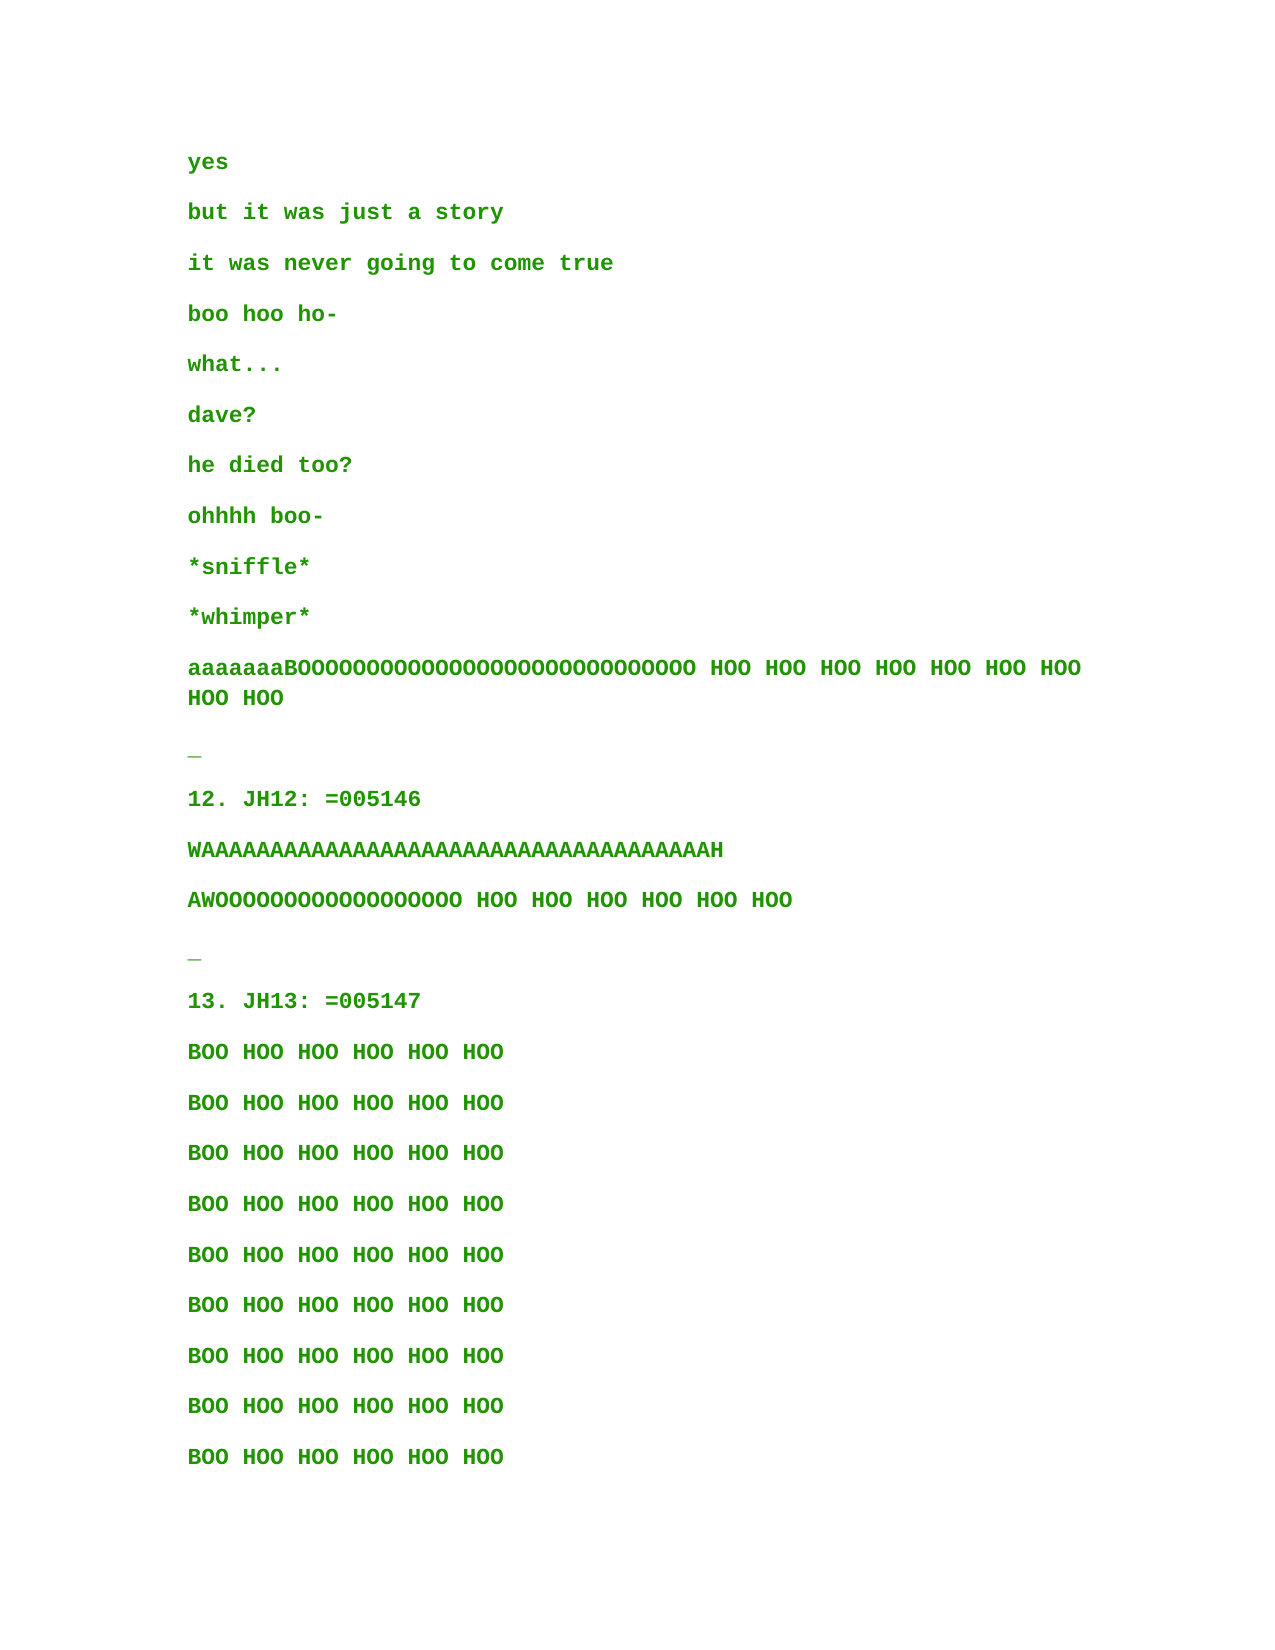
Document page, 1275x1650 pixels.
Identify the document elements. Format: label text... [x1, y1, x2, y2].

text yes [187, 150, 1087, 176]
text boo hoo ho- [187, 302, 1087, 328]
text _ [187, 737, 1087, 763]
text it was never going to come true [187, 251, 1087, 277]
text AWOOOOOOOOOOOOOOOOOO HOO HOO HOO HOO HOO HOO [187, 888, 1087, 914]
text aaaaaaaBOOOOOOOOOOOOOOOOOOOOOOOOOOOOO HOO HOO HOO HOO HOO HOO HOO HOO HOO [187, 656, 1087, 712]
text but it was just a story [187, 201, 1087, 227]
text dave? [187, 403, 1087, 429]
text BOO HOO HOO HOO HOO HOO [187, 1344, 1087, 1370]
text what... [187, 352, 1087, 378]
text BOO HOO HOO HOO HOO HOO [187, 1293, 1087, 1319]
text 12. JH12: =005146 [187, 787, 1087, 813]
text BOO HOO HOO HOO HOO HOO [187, 1395, 1087, 1421]
text WAAAAAAAAAAAAAAAAAAAAAAAAAAAAAAAAAAAAAH [187, 838, 1087, 864]
text he died too? [187, 454, 1087, 480]
text BOO HOO HOO HOO HOO HOO [187, 1243, 1087, 1269]
text _ [187, 939, 1087, 965]
text BOO HOO HOO HOO HOO HOO [187, 1445, 1087, 1471]
text *whimper* [187, 606, 1087, 632]
text BOO HOO HOO HOO HOO HOO [187, 1091, 1087, 1117]
text BOO HOO HOO HOO HOO HOO [187, 1040, 1087, 1066]
text BOO HOO HOO HOO HOO HOO [187, 1192, 1087, 1218]
text *sniffle* [187, 555, 1087, 581]
text BOO HOO HOO HOO HOO HOO [187, 1142, 1087, 1168]
text ohhhh boo- [187, 504, 1087, 530]
text 13. JH13: =005147 [187, 990, 1087, 1016]
